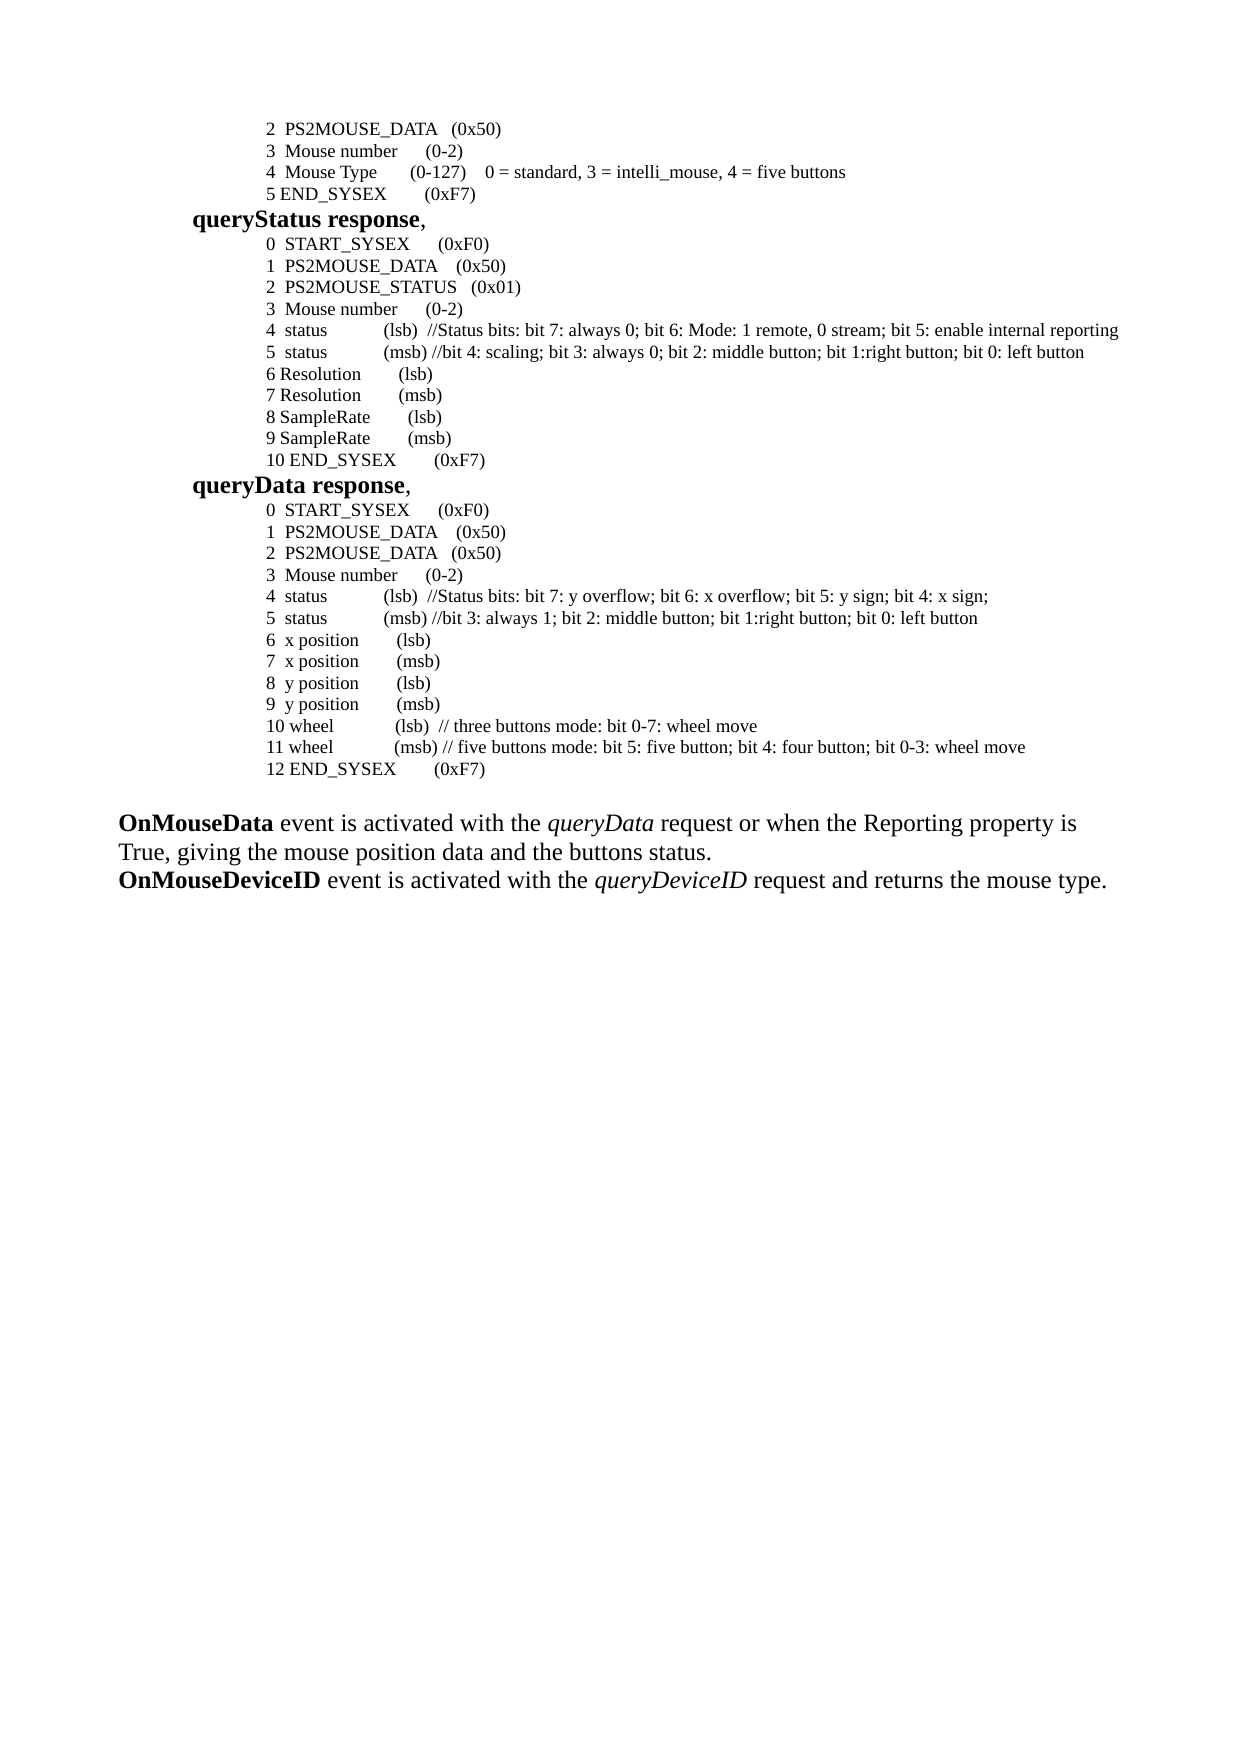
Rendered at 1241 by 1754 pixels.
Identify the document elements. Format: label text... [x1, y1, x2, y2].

text 9 y position (msb) [118, 693, 1122, 715]
text queryStatus response, [118, 204, 1122, 233]
text 11 wheel (msb) // five buttons mode: bit 5: five button; bit 4: four button; bit 0-3: wheel move [118, 736, 1122, 758]
text 1 PS2MOUSE_DATA (0x50) [118, 255, 1122, 276]
text 7 Resolution (msb) [118, 384, 1122, 406]
text 7 x position (msb) [118, 650, 1122, 672]
text 8 SampleRate (lsb) [118, 406, 1122, 427]
text 3 Mouse number (0-2) [118, 564, 1122, 585]
text 2 PS2MOUSE_STATUS (0x01) [118, 276, 1122, 298]
text 9 SampleRate (msb) [118, 427, 1122, 449]
text 2 PS2MOUSE_DATA (0x50) [118, 542, 1122, 564]
text 5 status (msb) //bit 3: always 1; bit 2: middle button; bit 1:right button; bit 0: left button [118, 607, 1122, 628]
text 3 Mouse number (0-2) [118, 298, 1122, 319]
text 3 Mouse number (0-2) [118, 140, 1122, 161]
text 10 END_SYSEX (0xF7) [118, 449, 1122, 470]
text 12 END_SYSEX (0xF7) [118, 758, 1122, 779]
text 4 Mouse Type (0-127) 0 = standard, 3 = intelli_mouse, 4 = five buttons [118, 161, 1122, 183]
text 2 PS2MOUSE_DATA (0x50) [118, 118, 1122, 140]
text 0 START_SYSEX (0xF0) [118, 499, 1122, 521]
text 10 wheel (lsb) // three buttons mode: bit 0-7: wheel move [118, 715, 1122, 736]
text 5 END_SYSEX (0xF7) [118, 183, 1122, 204]
text OnMouseData event is activated with the queryData request or when the Reporting property is True, giving the mouse position data and the buttons status. [118, 808, 1122, 866]
text 4 status (lsb) //Status bits: bit 7: always 0; bit 6: Mode: 1 remote, 0 stream; bit 5: enable internal reporting [118, 319, 1122, 341]
text 6 x position (lsb) [118, 628, 1122, 650]
text 1 PS2MOUSE_DATA (0x50) [118, 521, 1122, 542]
text 4 status (lsb) //Status bits: bit 7: y overflow; bit 6: x overflow; bit 5: y sign; bit 4: x sign; [118, 585, 1122, 607]
text 0 START_SYSEX (0xF0) [118, 233, 1122, 255]
text 5 status (msb) //bit 4: scaling; bit 3: always 0; bit 2: middle button; bit 1:right button; bit 0: left button [118, 341, 1122, 362]
text OnMouseDeviceID event is activated with the queryDeviceID request and returns the mouse type. [118, 866, 1122, 894]
text 6 Resolution (lsb) [118, 362, 1122, 384]
text queryData response, [118, 470, 1122, 499]
text 8 y position (lsb) [118, 672, 1122, 693]
